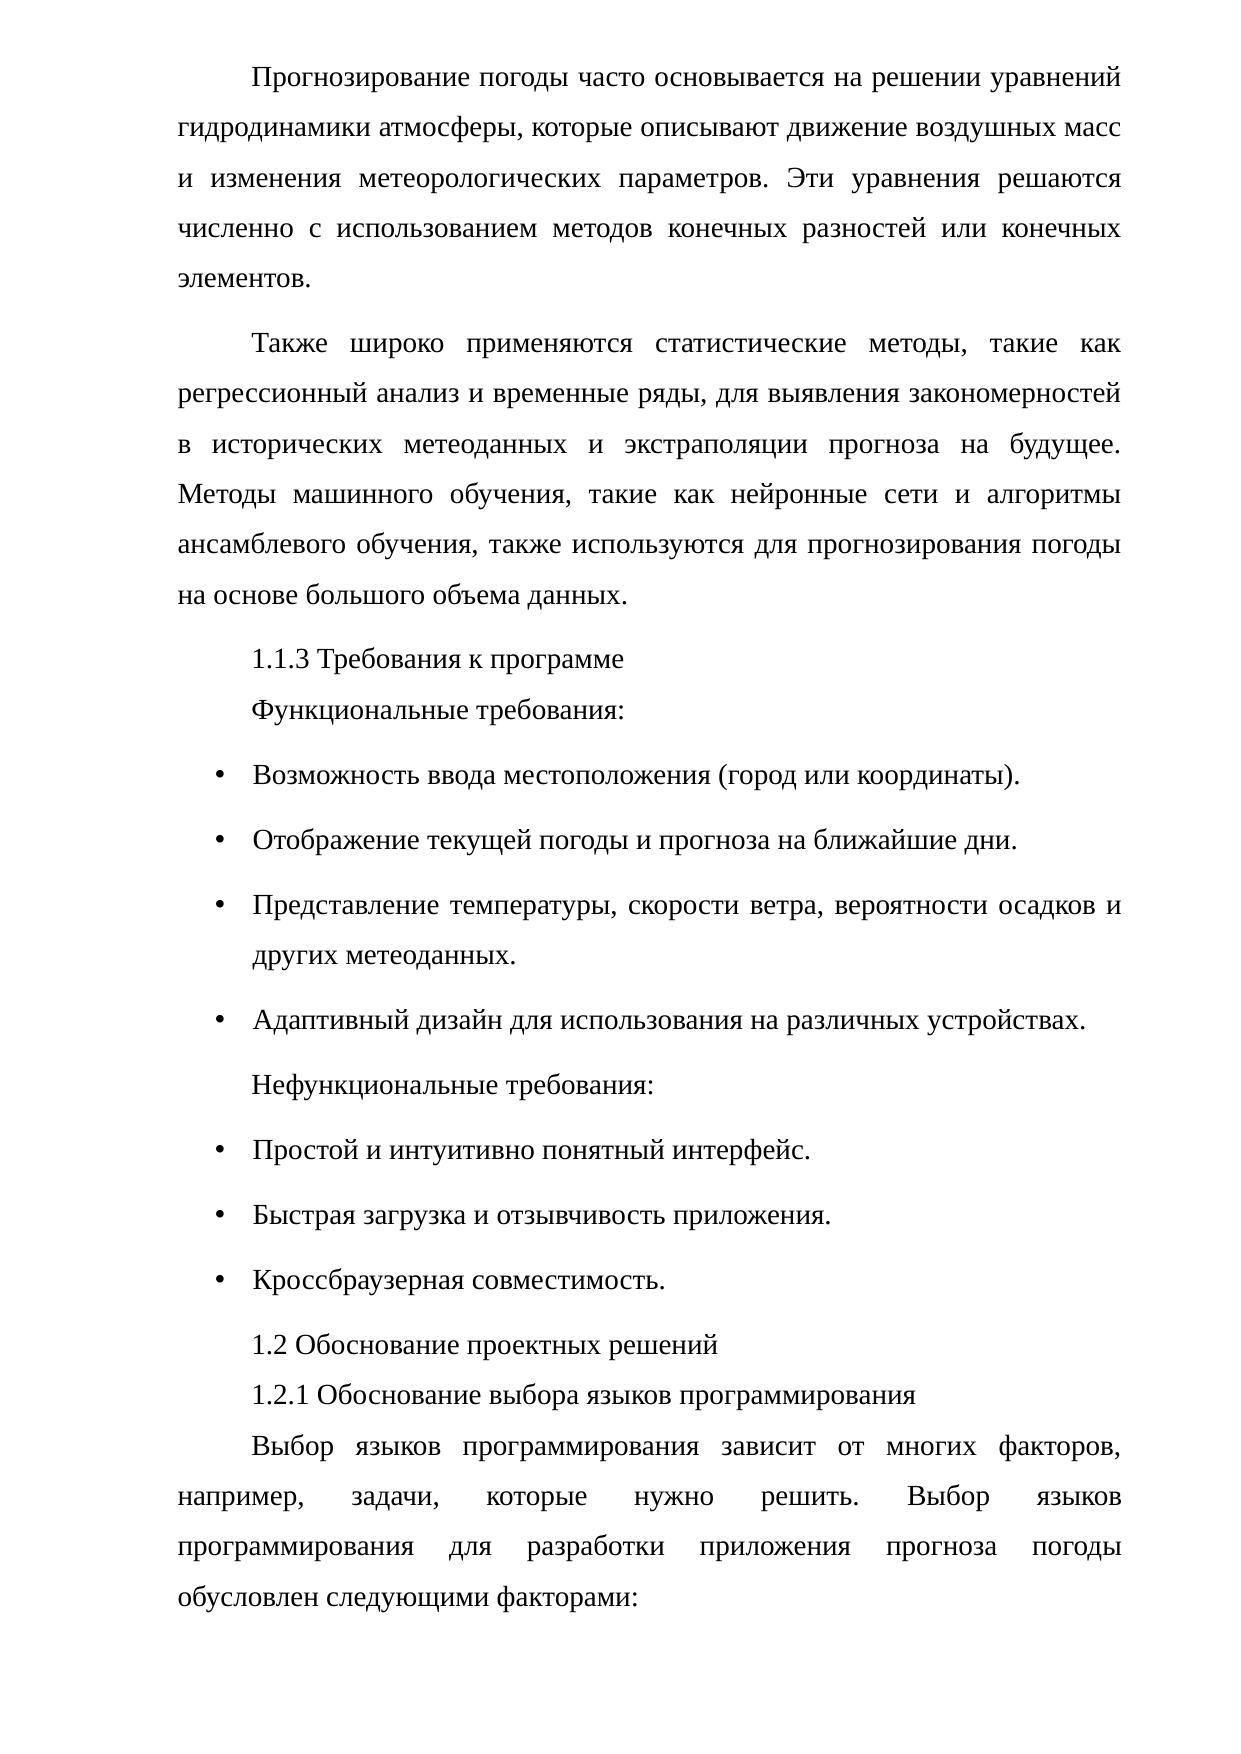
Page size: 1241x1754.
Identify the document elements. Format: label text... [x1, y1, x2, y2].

text Также широко применяются статистические методы, такие как регрессионный анализ и временные ряды, для выявления закономерностей в исторических метеоданных и экстраполяции прогноза на будущее. Методы машинного обучения, такие как нейронные сети и алгоритмы ансамблевого обучения, также используются для прогнозирования погоды на основе большого объема данных. [177, 325, 1122, 610]
list Адаптивный дизайн для использования на различных устройствах. [215, 1002, 1122, 1036]
text Прогнозирование погоды часто основывается на решении уравнений гидродинамики атмосферы, которые описывают движение воздушных масс и изменения метеорологических параметров. Эти уравнения решаются численно с использованием методов конечных разностей или конечных элементов. [177, 59, 1122, 294]
list Быстрая загрузка и отзывчивость приложения. [215, 1197, 1122, 1231]
text Функциональные требования: [177, 692, 1122, 726]
text Нефункциональные требования: [177, 1067, 1122, 1101]
list Простой и интуитивно понятный интерфейс. [215, 1132, 1122, 1166]
list Возможность ввода местоположения (город или координаты). [215, 757, 1122, 791]
subtitle 1.2 Обоснование проектных решений [177, 1327, 1122, 1361]
list Представление температуры, скорости ветра, вероятности осадков и других метеоданных. [215, 887, 1122, 971]
text Выбор языков программирования зависит от многих факторов, например, задачи, которые нужно решить. Выбор языков программирования для разработки приложения прогноза погоды обусловлен следующими факторами: [177, 1428, 1122, 1612]
subtitle 1.2.1 Обоснование выбора языков программирования [177, 1377, 1122, 1411]
subtitle 1.1.3 Требования к программе [177, 642, 1122, 675]
list Отображение текущей погоды и прогноза на ближайшие дни. [215, 822, 1122, 856]
list Кроссбраузерная совместимость. [215, 1262, 1122, 1296]
